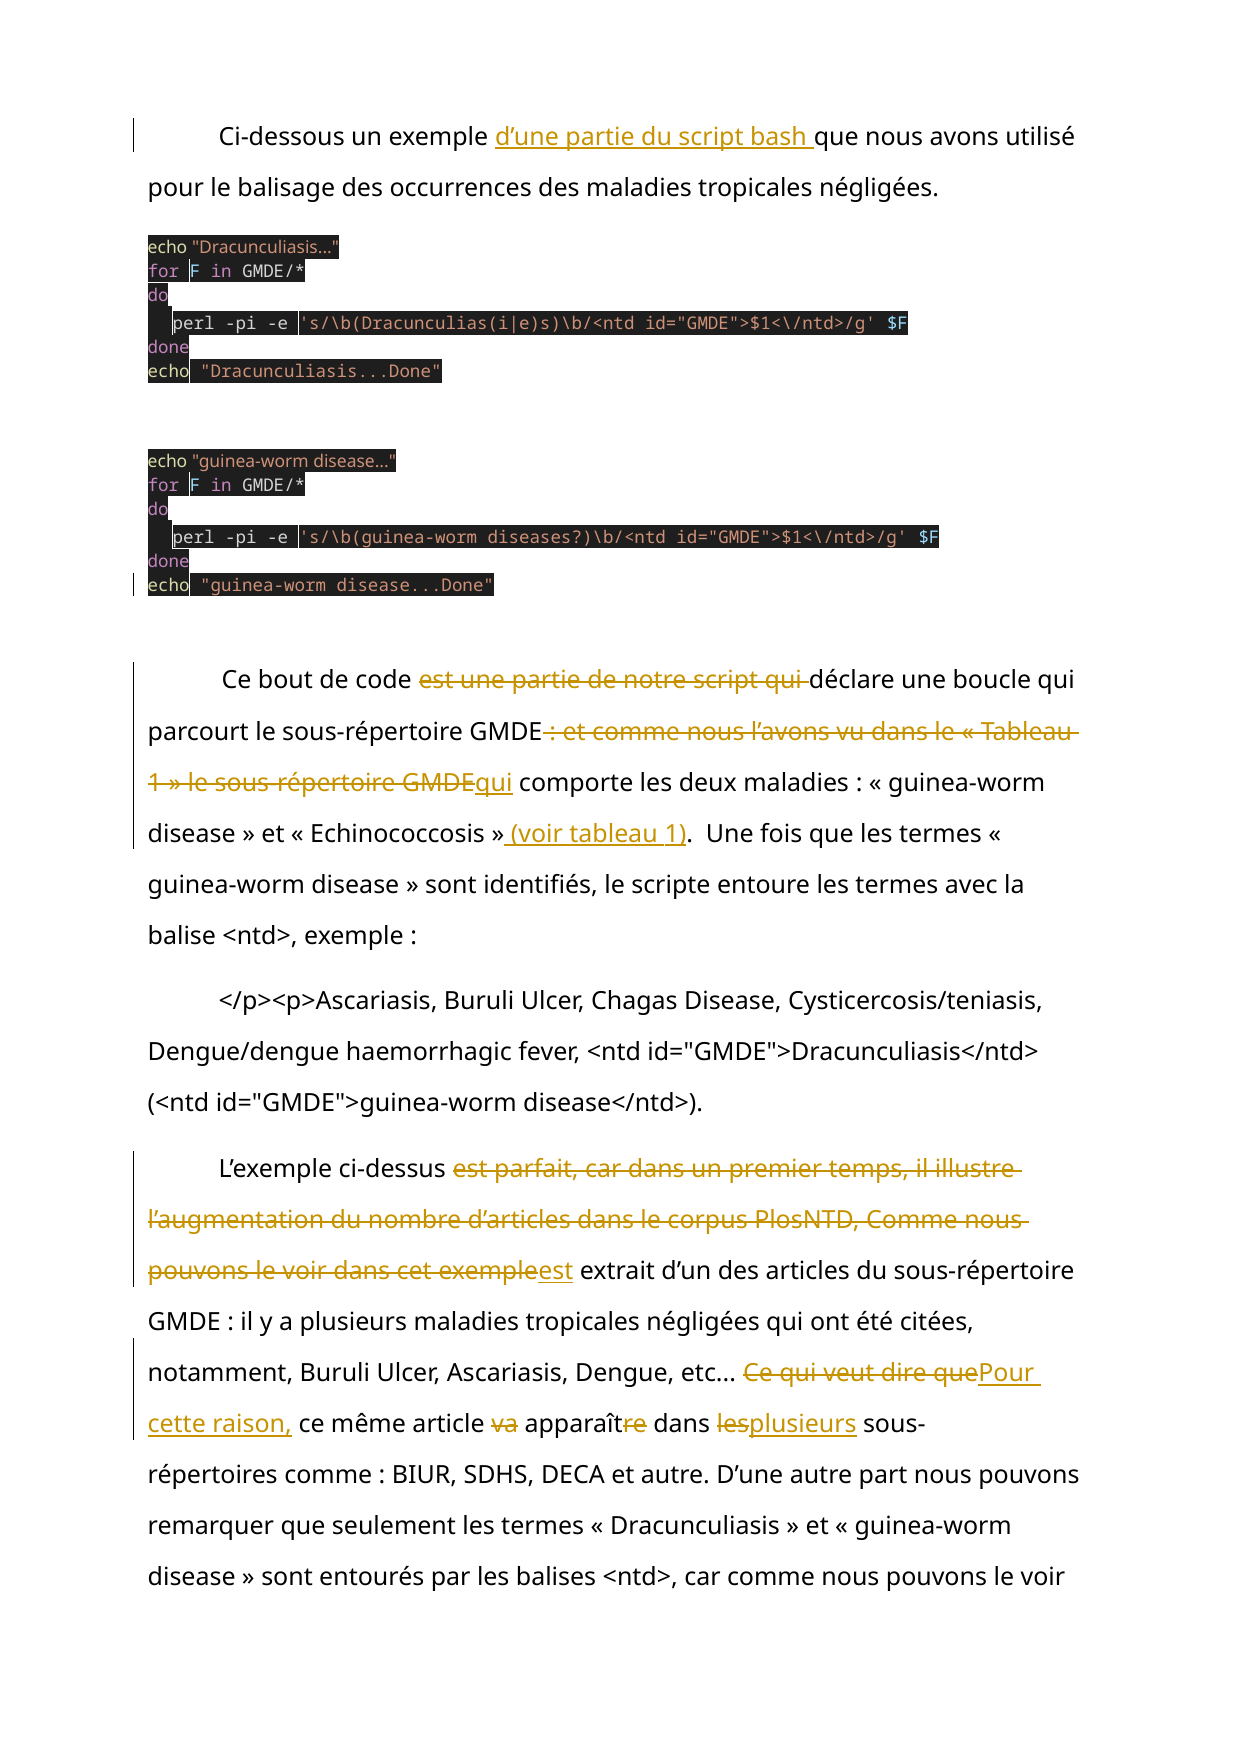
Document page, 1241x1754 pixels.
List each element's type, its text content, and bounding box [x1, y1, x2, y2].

text echo "guinea-worm disease...Done" [147, 573, 1092, 596]
text perl -pi -e 's/\b(Dracunculias(i|e)s)\b/<ntd id="GMDE">$1<\/ntd>/g' $F [147, 306, 1092, 335]
text do [147, 282, 1092, 306]
text for F in GMDE/* [147, 472, 1092, 496]
text done [147, 335, 1092, 359]
text perl -pi -e 's/\b(guinea-worm diseases?)\b/<ntd id="GMDE">$1<\/ntd>/g' $F [147, 520, 1092, 549]
text </p><p>Ascariasis, Buruli Ulcer, Chagas Disease, Cysticercosis/teniasis, Dengue/dengue haemorrhagic fever, <ntd id="GMDE">Dracunculiasis</ntd> (<ntd id="GMDE">guinea-worm disease</ntd>). [147, 983, 1092, 1119]
text do [147, 496, 1092, 520]
text echo "guinea-worm disease..." [147, 448, 1092, 472]
text echo "Dracunculiasis...Done" [147, 359, 1092, 383]
text Ce bout de code déclare une boucle qui parcourt le sous-répertoire GMDEqui comporte les deux maladies : « guinea-worm disease » et « Echinococcosis » (voir tableau 1). Une fois que les termes « guinea-worm disease » sont identifiés, le scripte entoure les termes avec la balise <ntd>, exemple : [147, 662, 1092, 951]
text for F in GMDE/* [147, 259, 1092, 282]
text Ci-dessous un exemple d’une partie du script bash que nous avons utilisé pour le balisage des occurrences des maladies tropicales négligées. [147, 118, 1092, 203]
text echo "Dracunculiasis..." [147, 235, 1092, 259]
text L’exemple ci-dessus est extrait d’un des articles du sous-répertoire GMDE : il y a plusieurs maladies tropicales négligées qui ont été citées, notamment, Buruli Ulcer, Ascariasis, Dengue, etc... Pour cette raison, ce même article apparaît dans plusieurs sous-répertoires comme : BIUR, SDHS, DECA et autre. D’une autre part nous pouvons remarquer que seulement les termes « Dracunculiasis » et « guinea-worm disease » sont entourés par les balises <ntd>, car comme nous pouvons le voir dans le script mentionné ci-dessus, seulement « Dracunculiasis » et « guinea-worm disease » qui sont traitées dans ce sous-répertoire : GMDE. [147, 1151, 1092, 1593]
text done [147, 549, 1092, 573]
